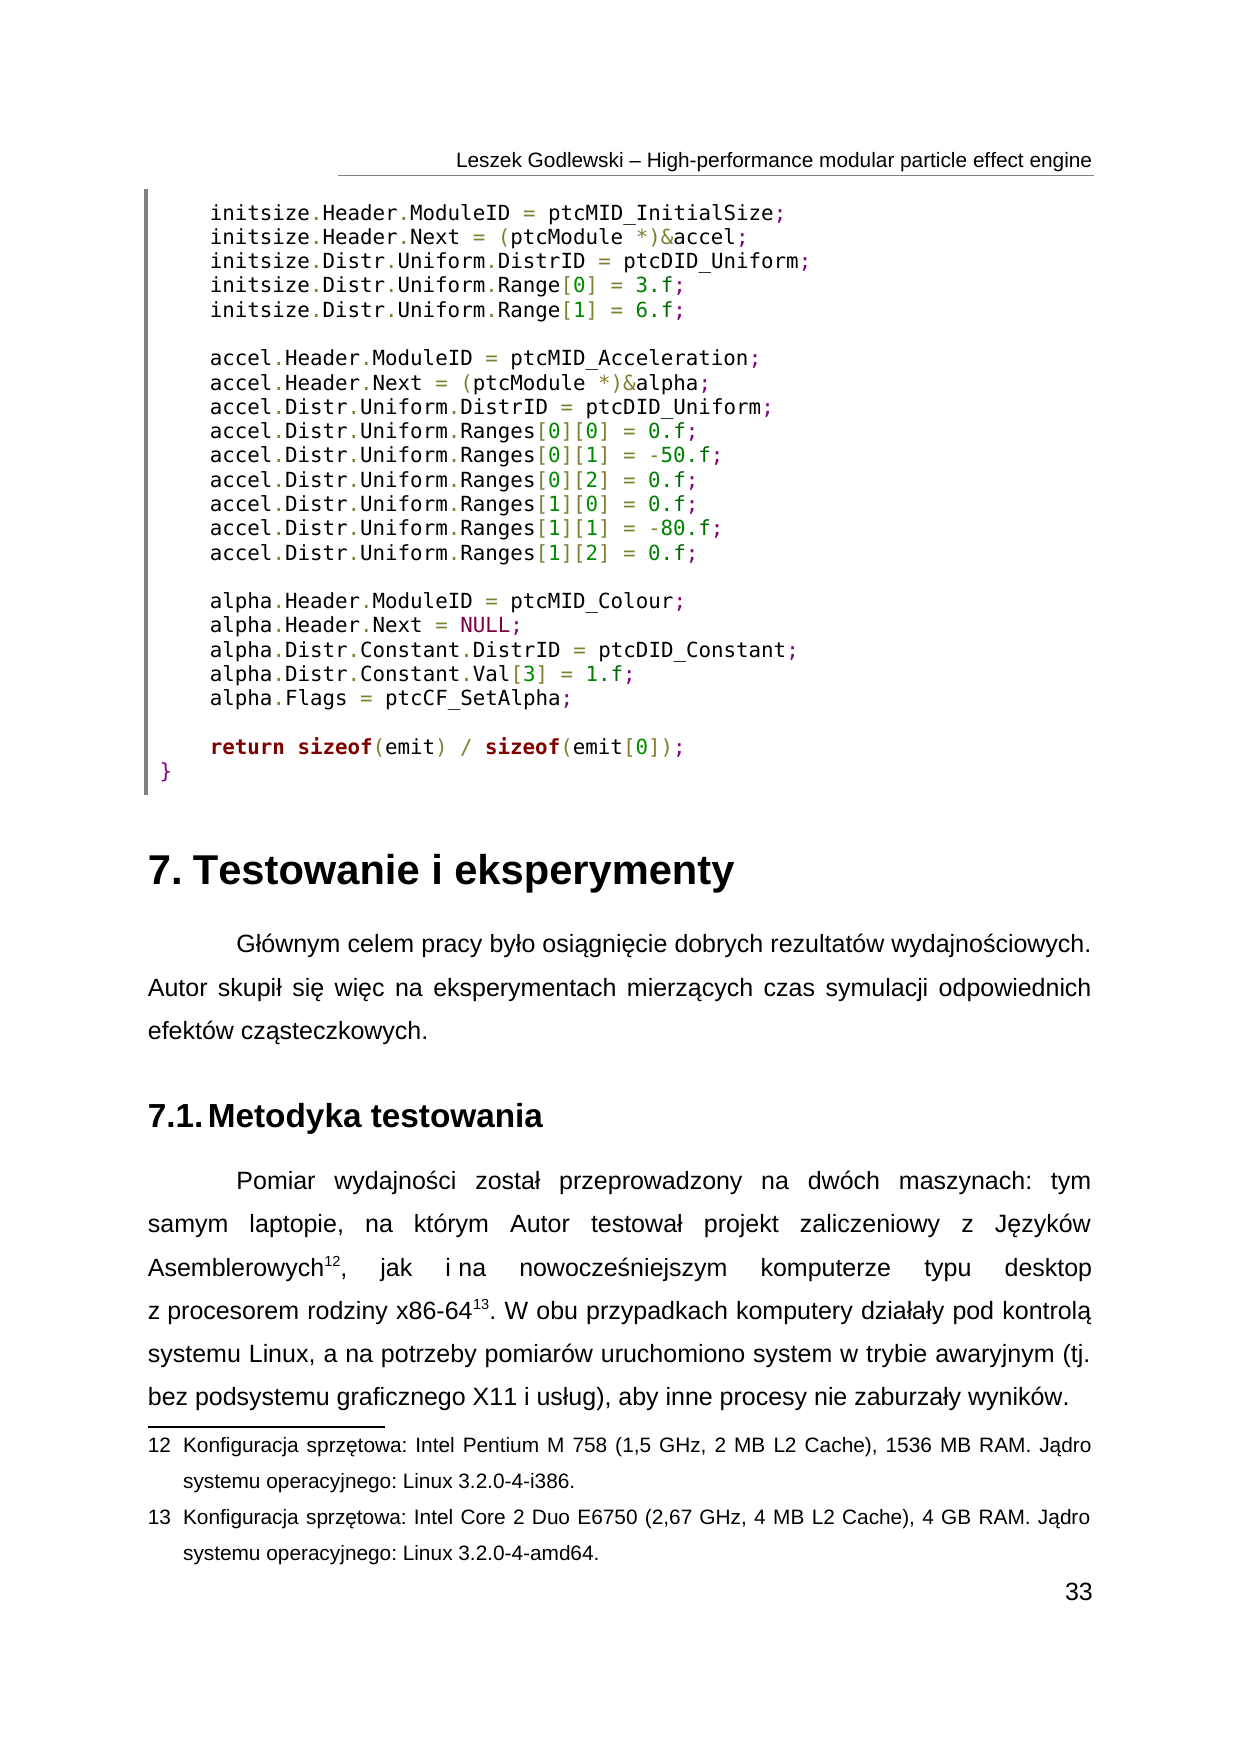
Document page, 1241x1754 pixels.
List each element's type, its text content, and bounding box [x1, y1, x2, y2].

text accel.Distr.Uniform.Ranges[0][0] = 0.f; [148, 419, 1104, 443]
text initsize.Distr.Uniform.Range[0] = 3.f; [148, 273, 1104, 298]
text alpha.Distr.Constant.DistrID = ptcDID_Constant; [148, 638, 1104, 662]
text initsize.Header.Next = (ptcModule *)&accel; [148, 225, 1104, 249]
text accel.Header.Next = (ptcModule *)&alpha; [148, 371, 1104, 395]
text alpha.Header.Next = NULL; [148, 613, 1104, 638]
text alpha.Header.ModuleID = ptcMID_Colour; [148, 589, 1104, 613]
text initsize.Distr.Uniform.DistrID = ptcDID_Uniform; [148, 249, 1104, 273]
text Konfiguracja sprzętowa: Intel Core 2 Duo E6750 (2,67 GHz, 4 MB L2 Cache), 4 GB RAM. Jądro systemu operacyjnego: Linux 3.2.0-4-amd64. [148, 1505, 1092, 1565]
text accel.Distr.Uniform.Ranges[0][2] = 0.f; [148, 468, 1104, 492]
text accel.Distr.Uniform.Ranges[0][1] = -50.f; [148, 443, 1104, 468]
text accel.Distr.Uniform.Ranges[1][2] = 0.f; [148, 541, 1104, 565]
text alpha.Flags = ptcCF_SetAlpha; [148, 686, 1104, 710]
text accel.Distr.Uniform.Ranges[1][0] = 0.f; [148, 492, 1104, 516]
text alpha.Distr.Constant.Val[3] = 1.f; [148, 662, 1104, 686]
text return sizeof(emit) / sizeof(emit[0]); [148, 735, 1104, 759]
text } [148, 759, 1104, 795]
subtitle Testowanie i eksperymenty [148, 845, 1092, 893]
text accel.Distr.Uniform.Ranges[1][1] = -80.f; [148, 516, 1104, 541]
text Pomiar wydajności został przeprowadzony na dwóch maszynach: tym samym laptopie, na którym Autor testował projekt zaliczeniowy z Języków Asemblerowych, jak i na nowocześniejszym komputerze typu desktop z procesorem rodziny x86-64. W obu przypadkach komputery działały pod kontrolą systemu Linux, a na potrzeby pomiarów uruchomiono system w trybie awaryjnym (tj. bez podsystemu graficznego X11 i usług), aby inne procesy nie zaburzały wyników. [148, 1166, 1092, 1411]
text initsize.Distr.Uniform.Range[1] = 6.f; [148, 298, 1104, 322]
text Konfiguracja sprzętowa: Intel Pentium M 758 (1,5 GHz, 2 MB L2 Cache), 1536 MB RAM. Jądro systemu operacyjnego: Linux 3.2.0-4-i386. [148, 1433, 1092, 1493]
text initsize.Header.ModuleID = ptcMID_InitialSize; [148, 189, 1104, 225]
text Głównym celem pracy było osiągnięcie dobrych rezultatów wydajnościowych. Autor skupił się więc na eksperymentach mierzących czas symulacji odpowiednich efektów cząsteczkowych. [148, 929, 1092, 1044]
text accel.Distr.Uniform.DistrID = ptcDID_Uniform; [148, 395, 1104, 419]
text accel.Header.ModuleID = ptcMID_Acceleration; [148, 346, 1104, 371]
subtitle Metodyka testowania [148, 1096, 1092, 1135]
